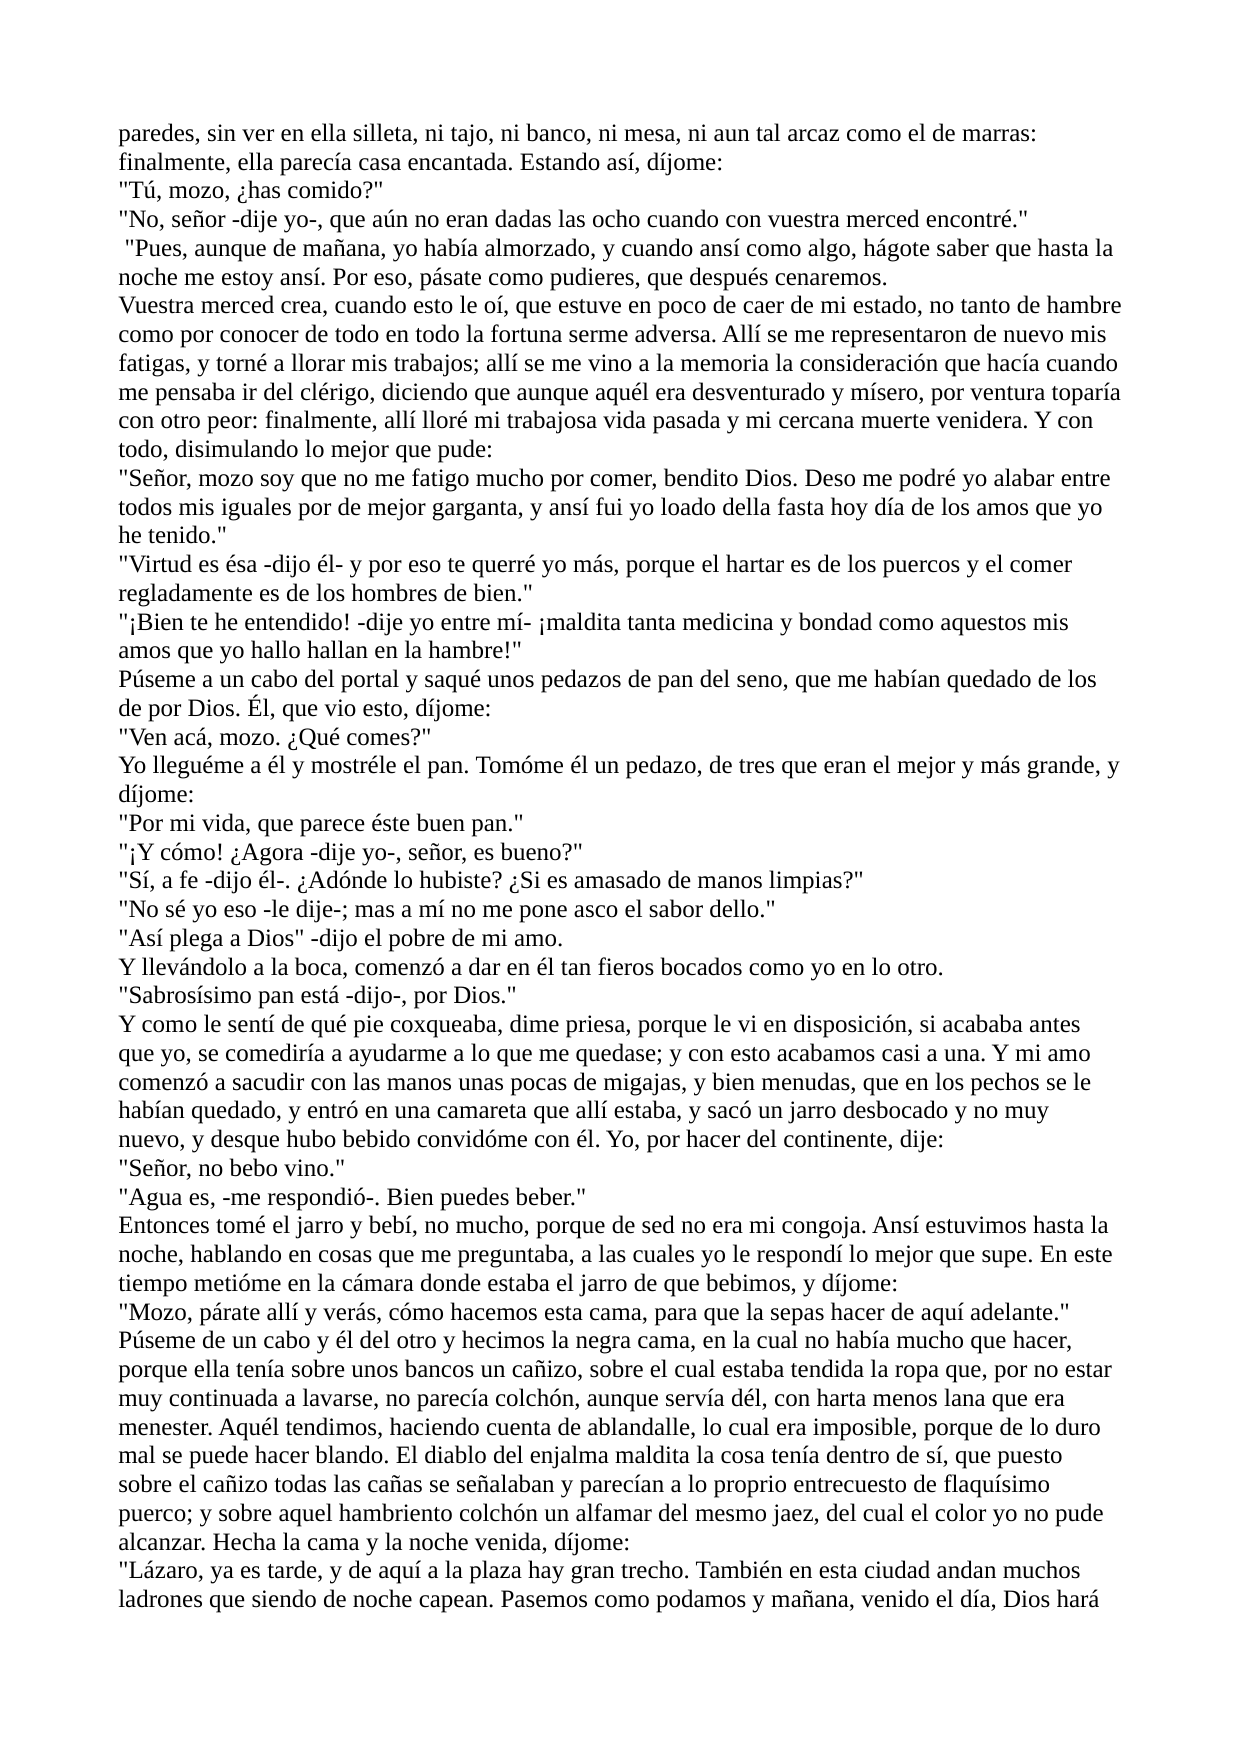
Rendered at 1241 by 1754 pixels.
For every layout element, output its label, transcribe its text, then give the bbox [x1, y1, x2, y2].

text "Lázaro, ya es tarde, y de aquí a la plaza hay gran trecho. También en esta ciudad andan muchos ladrones que siendo de noche capean. Pasemos como podamos y mañana, venido el día, Dios hará [118, 1556, 1122, 1613]
text "Señor, mozo soy que no me fatigo mucho por comer, bendito Dios. Deso me podré yo alabar entre todos mis iguales por de mejor garganta, y ansí fui yo loado della fasta hoy día de los amos que yo he tenido." [118, 463, 1122, 549]
text "¡Y cómo! ¿Agora -dije yo-, señor, es bueno?" [118, 837, 1122, 866]
text Yo lleguéme a él y mostréle el pan. Tomóme él un pedazo, de tres que eran el mejor y más grande, y díjome: [118, 751, 1122, 808]
text "Tú, mozo, ¿has comido?" [118, 176, 1122, 204]
text paredes, sin ver en ella silleta, ni tajo, ni banco, ni mesa, ni aun tal arcaz como el de marras: finalmente, ella parecía casa encantada. Estando así, díjome: [118, 118, 1122, 176]
text "Mozo, párate allí y verás, cómo hacemos esta cama, para que la sepas hacer de aquí adelante." [118, 1297, 1122, 1326]
text "Señor, no bebo vino." [118, 1153, 1122, 1182]
text Y llevándolo a la boca, comenzó a dar en él tan fieros bocados como yo en lo otro. [118, 952, 1122, 981]
text "Así plega a Dios" -dijo el pobre de mi amo. [118, 923, 1122, 952]
text "Sí, a fe -dijo él-. ¿Adónde lo hubiste? ¿Si es amasado de manos limpias?" [118, 866, 1122, 894]
text "Ven acá, mozo. ¿Qué comes?" [118, 722, 1122, 751]
text Púseme a un cabo del portal y saqué unos pedazos de pan del seno, que me habían quedado de los de por Dios. Él, que vio esto, díjome: [118, 664, 1122, 722]
text "Virtud es ésa -dijo él- y por eso te querré yo más, porque el hartar es de los puercos y el comer regladamente es de los hombres de bien." [118, 549, 1122, 607]
text Entonces tomé el jarro y bebí, no mucho, porque de sed no era mi congoja. Ansí estuvimos hasta la noche, hablando en cosas que me preguntaba, a las cuales yo le respondí lo mejor que supe. En este tiempo metióme en la cámara donde estaba el jarro de que bebimos, y díjome: [118, 1211, 1122, 1297]
text "Agua es, -me respondió-. Bien puedes beber." [118, 1182, 1122, 1211]
text "¡Bien te he entendido! -dije yo entre mí- ¡maldita tanta medicina y bondad como aquestos mis amos que yo hallo hallan en la hambre!" [118, 607, 1122, 664]
text Vuestra merced crea, cuando esto le oí, que estuve en poco de caer de mi estado, no tanto de hambre como por conocer de todo en todo la fortuna serme adversa. Allí se me representaron de nuevo mis fatigas, y torné a llorar mis trabajos; allí se me vino a la memoria la consideración que hacía cuando me pensaba ir del clérigo, diciendo que aunque aquél era desventurado y mísero, por ventura toparía con otro peor: finalmente, allí lloré mi trabajosa vida pasada y mi cercana muerte venidera. Y con todo, disimulando lo mejor que pude: [118, 291, 1122, 463]
text "Por mi vida, que parece éste buen pan." [118, 808, 1122, 837]
text Púseme de un cabo y él del otro y hecimos la negra cama, en la cual no había mucho que hacer, porque ella tenía sobre unos bancos un cañizo, sobre el cual estaba tendida la ropa que, por no estar muy continuada a lavarse, no parecía colchón, aunque servía dél, con harta menos lana que era menester. Aquél tendimos, haciendo cuenta de ablandalle, lo cual era imposible, porque de lo duro mal se puede hacer blando. El diablo del enjalma maldita la cosa tenía dentro de sí, que puesto sobre el cañizo todas las cañas se señalaban y parecían a lo proprio entrecuesto de flaquísimo puerco; y sobre aquel hambriento colchón un alfamar del mesmo jaez, del cual el color yo no pude alcanzar. Hecha la cama y la noche venida, díjome: [118, 1326, 1122, 1556]
text "Sabrosísimo pan está -dijo-, por Dios." [118, 981, 1122, 1009]
text Y como le sentí de qué pie coxqueaba, dime priesa, porque le vi en disposición, si acababa antes que yo, se comediría a ayudarme a lo que me quedase; y con esto acabamos casi a una. Y mi amo comenzó a sacudir con las manos unas pocas de migajas, y bien menudas, que en los pechos se le habían quedado, y entró en una camareta que allí estaba, y sacó un jarro desbocado y no muy nuevo, y desque hubo bebido convidóme con él. Yo, por hacer del continente, dije: [118, 1009, 1122, 1153]
text "No, señor -dije yo-, que aún no eran dadas las ocho cuando con vuestra merced encontré." [118, 204, 1122, 233]
text "No sé yo eso -le dije-; mas a mí no me pone asco el sabor dello." [118, 894, 1122, 923]
text "Pues, aunque de mañana, yo había almorzado, y cuando ansí como algo, hágote saber que hasta la noche me estoy ansí. Por eso, pásate como pudieres, que después cenaremos. [118, 233, 1122, 291]
